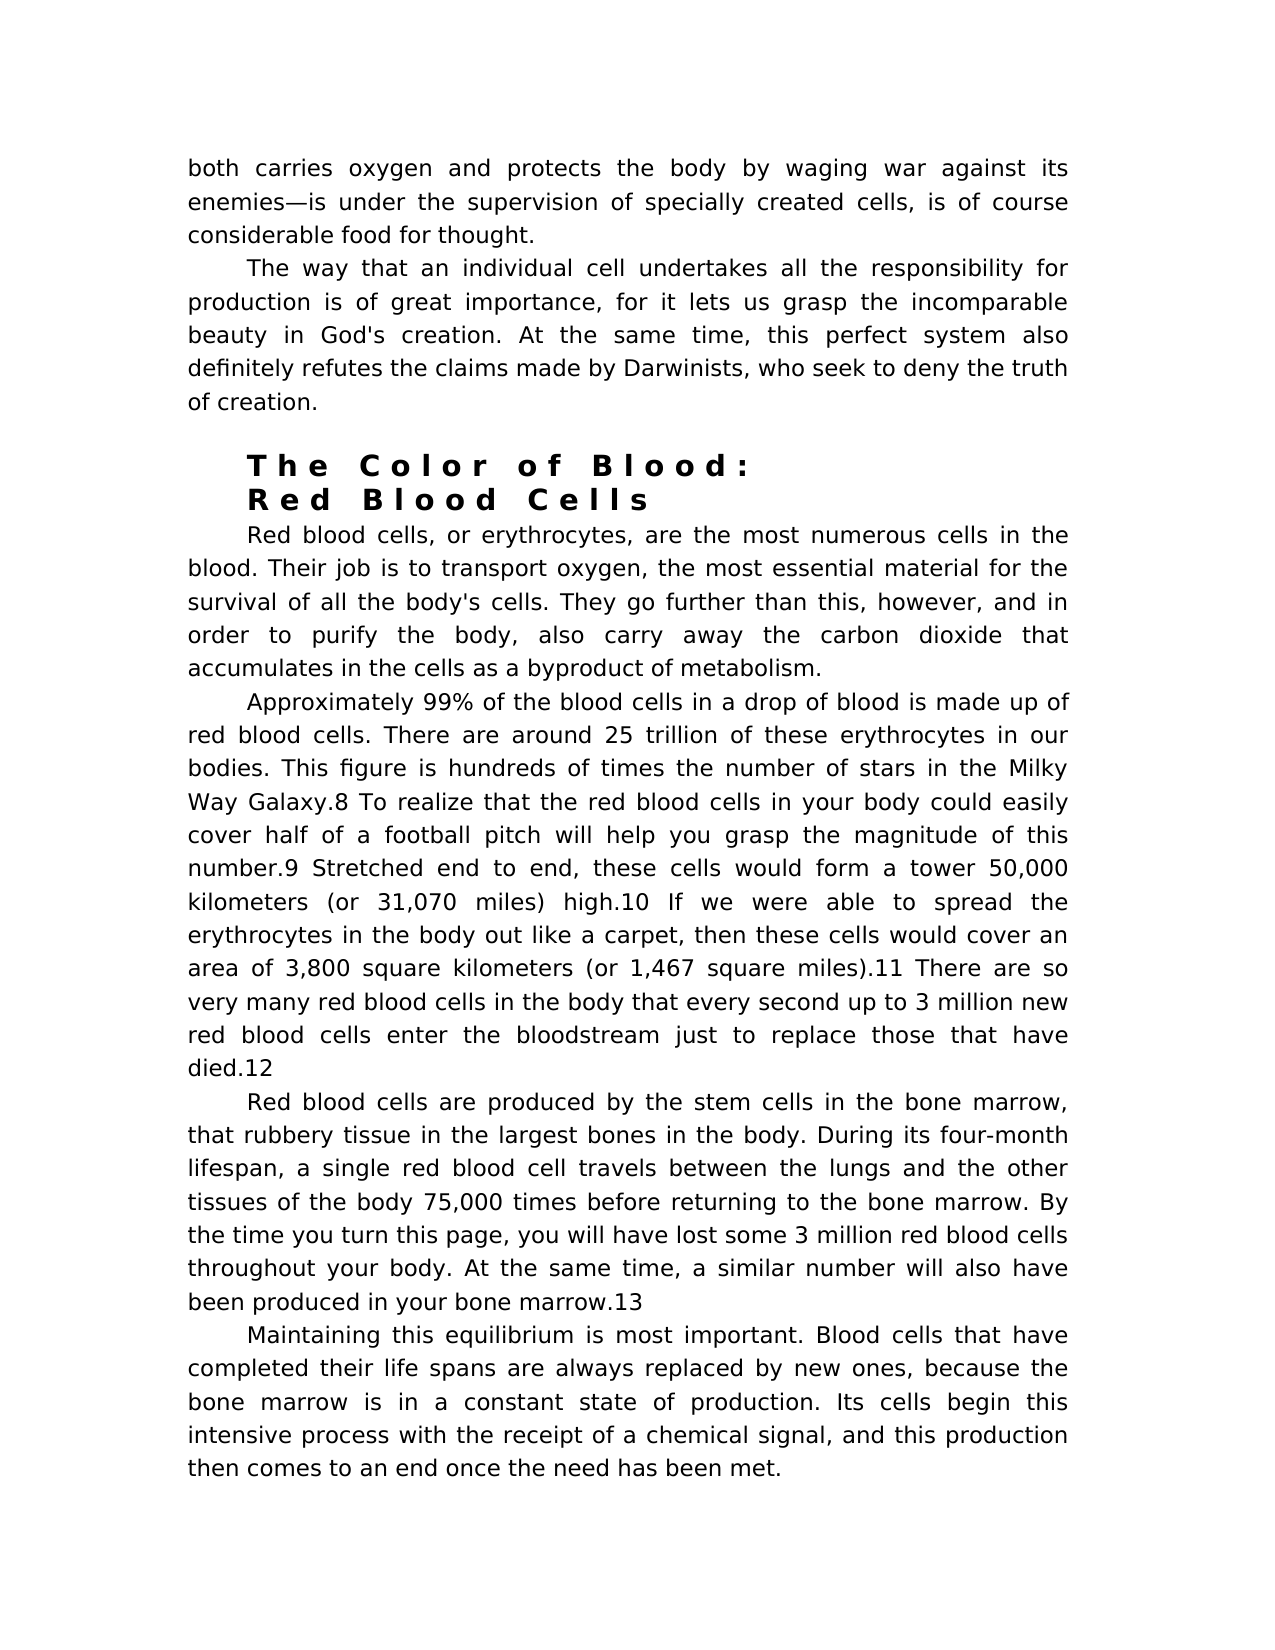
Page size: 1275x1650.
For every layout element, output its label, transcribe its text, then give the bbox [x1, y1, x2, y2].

text Red Blood Cells [187, 483, 1070, 517]
text both carries oxygen and protects the body by waging war against its enemies—is under the supervision of specially created cells, is of course considerable food for thought. [187, 150, 1070, 250]
text Red blood cells are produced by the stem cells in the bone marrow, that rubbery tissue in the largest bones in the body. During its four-month lifespan, a single red blood cell travels between the lungs and the other tissues of the body 75,000 times before returning to the bone marrow. By the time you turn this page, you will have lost some 3 million red blood cells throughout your body. At the same time, a similar number will also have been produced in your bone marrow.13 [187, 1083, 1070, 1317]
text The Color of Blood: [187, 450, 1070, 483]
text Approximately 99% of the blood cells in a drop of blood is made up of red blood cells. There are around 25 trillion of these erythrocytes in our bodies. This figure is hundreds of times the number of stars in the Milky Way Galaxy.8 To realize that the red blood cells in your body could easily cover half of a football pitch will help you grasp the magnitude of this number.9 Stretched end to end, these cells would form a tower 50,000 kilometers (or 31,070 miles) high.10 If we were able to spread the erythrocytes in the body out like a carpet, then these cells would cover an area of 3,800 square kilometers (or 1,467 square miles).11 There are so very many red blood cells in the body that every second up to 3 million new red blood cells enter the bloodstream just to replace those that have died.12 [187, 683, 1070, 1083]
text Red blood cells, or erythrocytes, are the most numerous cells in the blood. Their job is to transport oxygen, the most essential material for the survival of all the body's cells. They go further than this, however, and in order to purify the body, also carry away the carbon dioxide that accumulates in the cells as a byproduct of metabolism. [187, 517, 1070, 683]
text Maintaining this equilibrium is most important. Blood cells that have completed their life spans are always replaced by new ones, because the bone marrow is in a constant state of production. Its cells begin this intensive process with the receipt of a chemical signal, and this production then comes to an end once the need has been met. [187, 1317, 1070, 1483]
text The way that an individual cell undertakes all the responsibility for production is of great importance, for it lets us grasp the incomparable beauty in God's creation. At the same time, this perfect system also definitely refutes the claims made by Darwinists, who seek to deny the truth of creation. [187, 250, 1070, 417]
